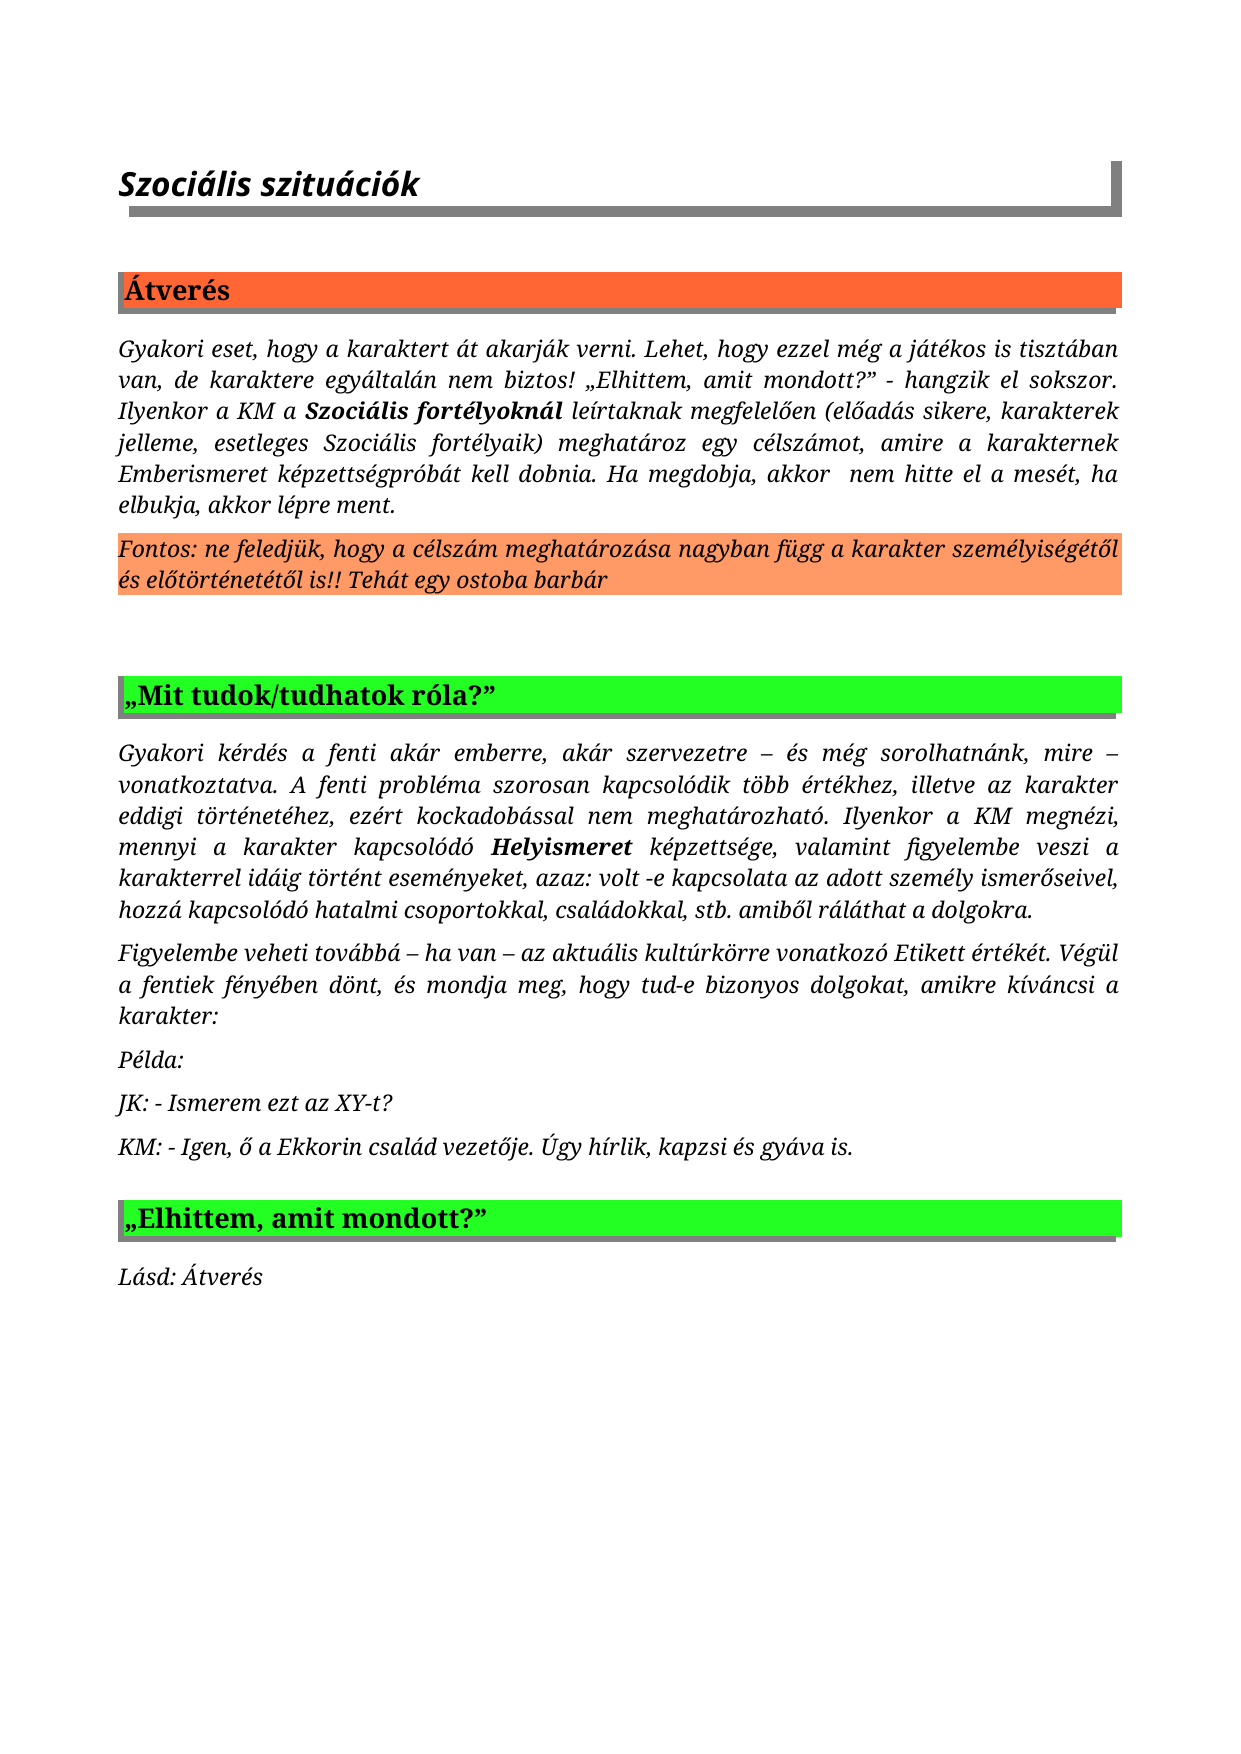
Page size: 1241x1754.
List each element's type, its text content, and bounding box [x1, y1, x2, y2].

subtitle „Elhittem, amit mondott?” [124, 1200, 1122, 1237]
text Fontos: ne feledjük, hogy a célszám meghatározása nagyban függ a karakter személyiségétől és előtörténetétől is!! Tehát egy ostoba barbár [118, 533, 1122, 595]
text KM: - Igen, ő a Ekkorin család vezetője. Úgy hírlik, kapzsi és gyáva is. [118, 1131, 1122, 1162]
subtitle Átverés [124, 272, 1122, 308]
subtitle „Mit tudok/tudhatok róla?” [124, 676, 1122, 713]
subtitle Szociális szituációk [118, 161, 1111, 206]
text JK: - Ismerem ezt az XY-t? [118, 1087, 1122, 1119]
text Lásd: Átverés [118, 1261, 1122, 1292]
text Példa: [118, 1044, 1122, 1075]
text Figyelembe veheti továbbá – ha van – az aktuális kultúrkörre vonatkozó Etikett értékét. Végül a fentiek fényében dönt, és mondja meg, hogy tud-e bizonyos dolgokat, amikre kíváncsi a karakter: [118, 937, 1122, 1031]
text Gyakori kérdés a fenti akár emberre, akár szervezetre – és még sorolhatnánk, mire – vonatkoztatva. A fenti probléma szorosan kapcsolódik több értékhez, illetve az karakter eddigi történetéhez, ezért kockadobással nem meghatározható. Ilyenkor a KM megnézi, mennyi a karakter kapcsolódó Helyismeret képzettsége, valamint figyelembe veszi a karakterrel idáig történt eseményeket, azaz: volt -e kapcsolata az adott személy ismerőseivel, hozzá kapcsolódó hatalmi csoportokkal, családokkal, stb. amiből ráláthat a dolgokra. [118, 737, 1122, 925]
text Gyakori eset, hogy a karaktert át akarják verni. Lehet, hogy ezzel még a játékos is tisztában van, de karaktere egyáltalán nem biztos! „Elhittem, amit mondott?” - hangzik el sokszor. Ilyenkor a KM a Szociális fortélyoknál leírtaknak megfelelően (előadás sikere, karakterek jelleme, esetleges Szociális fortélyaik) meghatároz egy célszámot, amire a karakternek Emberismeret képzettségpróbát kell dobnia. Ha megdobja, akkor nem hitte el a mesét, ha elbukja, akkor lépre ment. [118, 333, 1122, 520]
